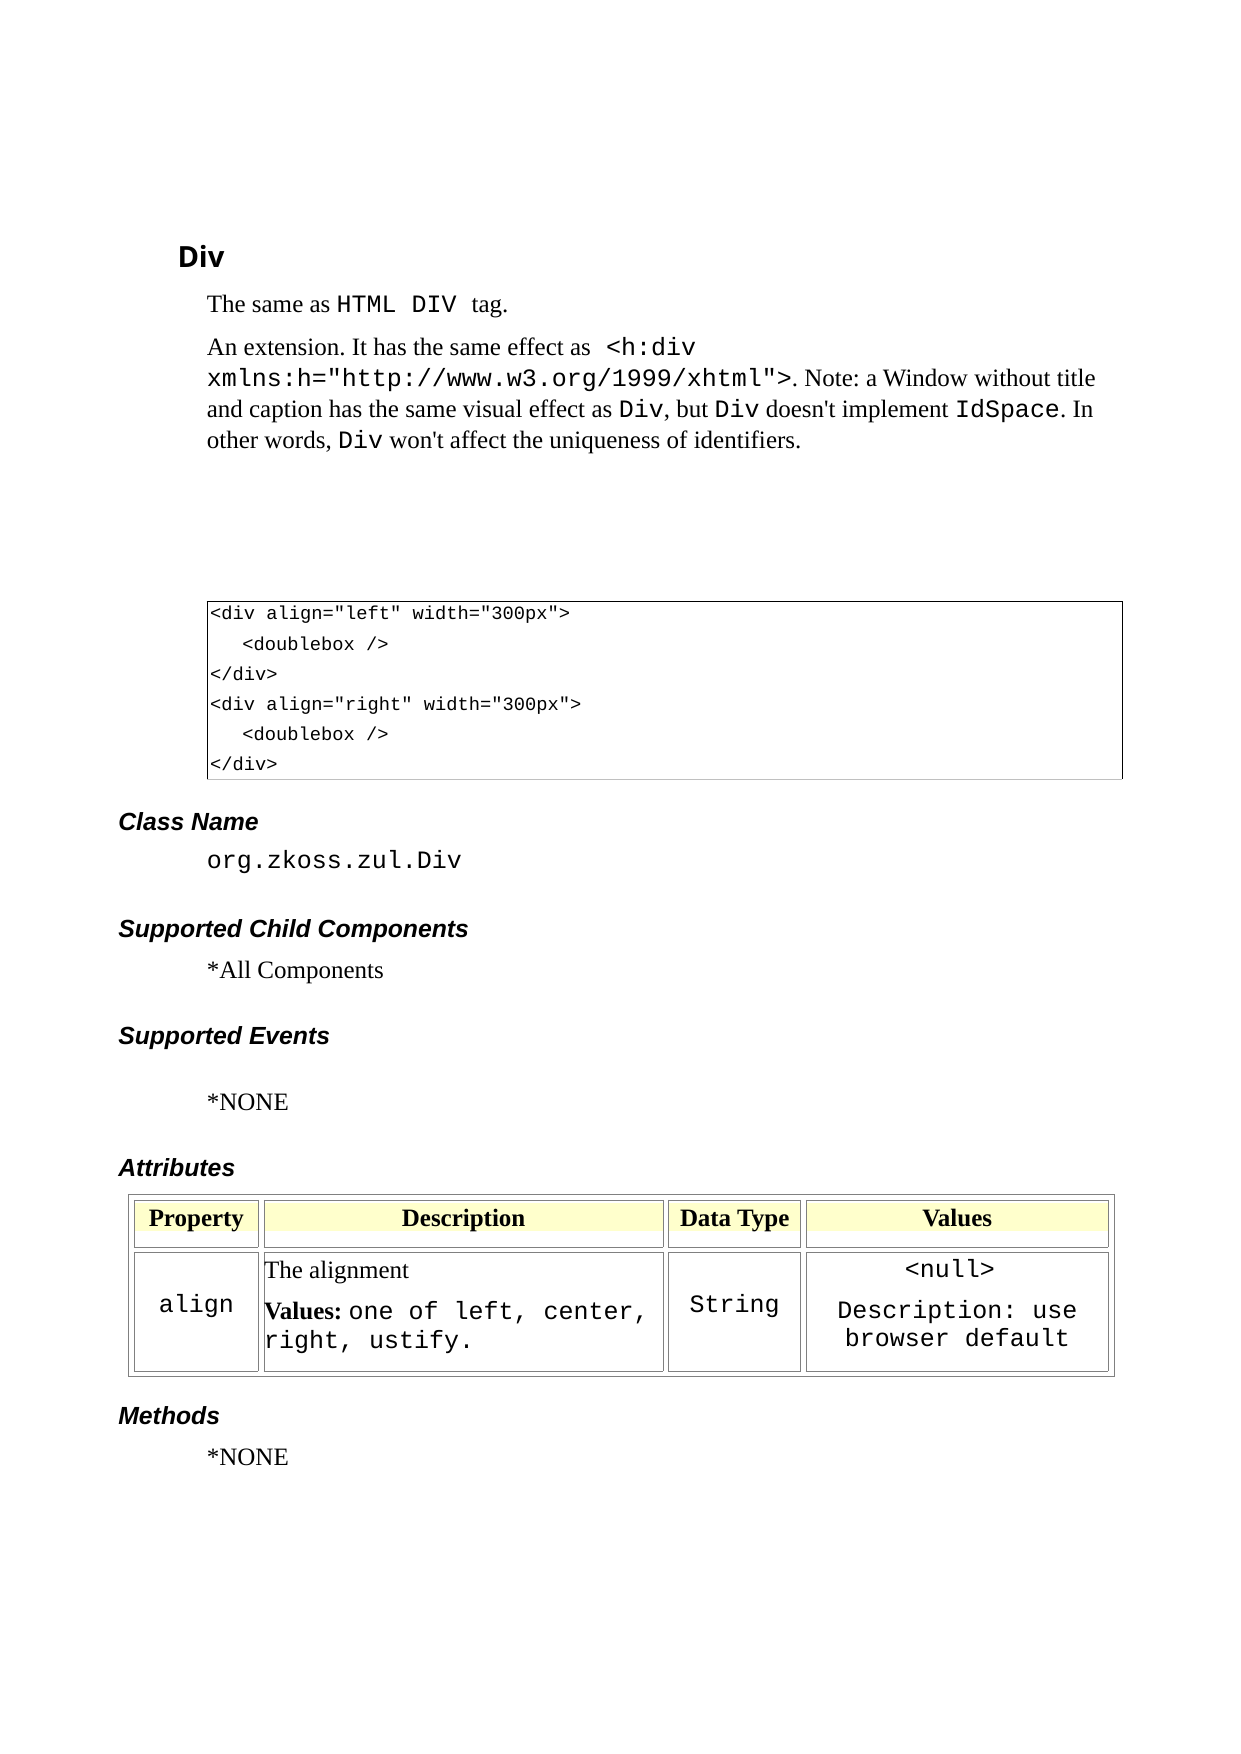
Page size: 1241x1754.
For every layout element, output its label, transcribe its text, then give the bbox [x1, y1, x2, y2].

subtitle Supported Child Components [118, 914, 1122, 942]
text <doublebox /> [208, 631, 1122, 656]
text </div> [208, 752, 1122, 779]
text org.zkoss.zul.Div [207, 848, 1122, 876]
subtitle Attributes [118, 1153, 1122, 1182]
table_cell align [131, 1247, 261, 1371]
subtitle Methods [118, 1401, 1122, 1430]
text <doublebox /> [208, 722, 1122, 746]
table_cell <null> Description: use browser default [803, 1247, 1111, 1371]
text </div> [208, 661, 1122, 686]
text *All Components [207, 955, 1122, 983]
text <div align="right" width="300px"> [208, 691, 1122, 716]
text <div align="left" width="300px"> [208, 602, 1122, 625]
table_header Property [131, 1195, 261, 1247]
table_header Description [261, 1195, 666, 1247]
table_header Data Type [666, 1195, 803, 1247]
text *NONE [207, 1442, 1122, 1471]
subtitle Div [177, 237, 1122, 276]
table_cell The alignment Values: one of left, center, right, ustify. [261, 1247, 666, 1371]
subtitle Supported Events [118, 1021, 1122, 1049]
table_header Values [803, 1195, 1111, 1247]
subtitle Class Name [118, 807, 1122, 835]
text The same as HTML DIV tag. [207, 289, 1122, 320]
text An extension. It has the same effect as <h:div xmlns:h="http://www.w3.org/1999/xhtml">. Note: a Window without title and caption has the same visual effect as Div, but Div doesn't implement IdSpace. In other words, Div won't affect the uniqueness of identifiers. [207, 332, 1122, 456]
text *NONE [207, 1087, 1122, 1116]
table_cell String [666, 1247, 803, 1371]
